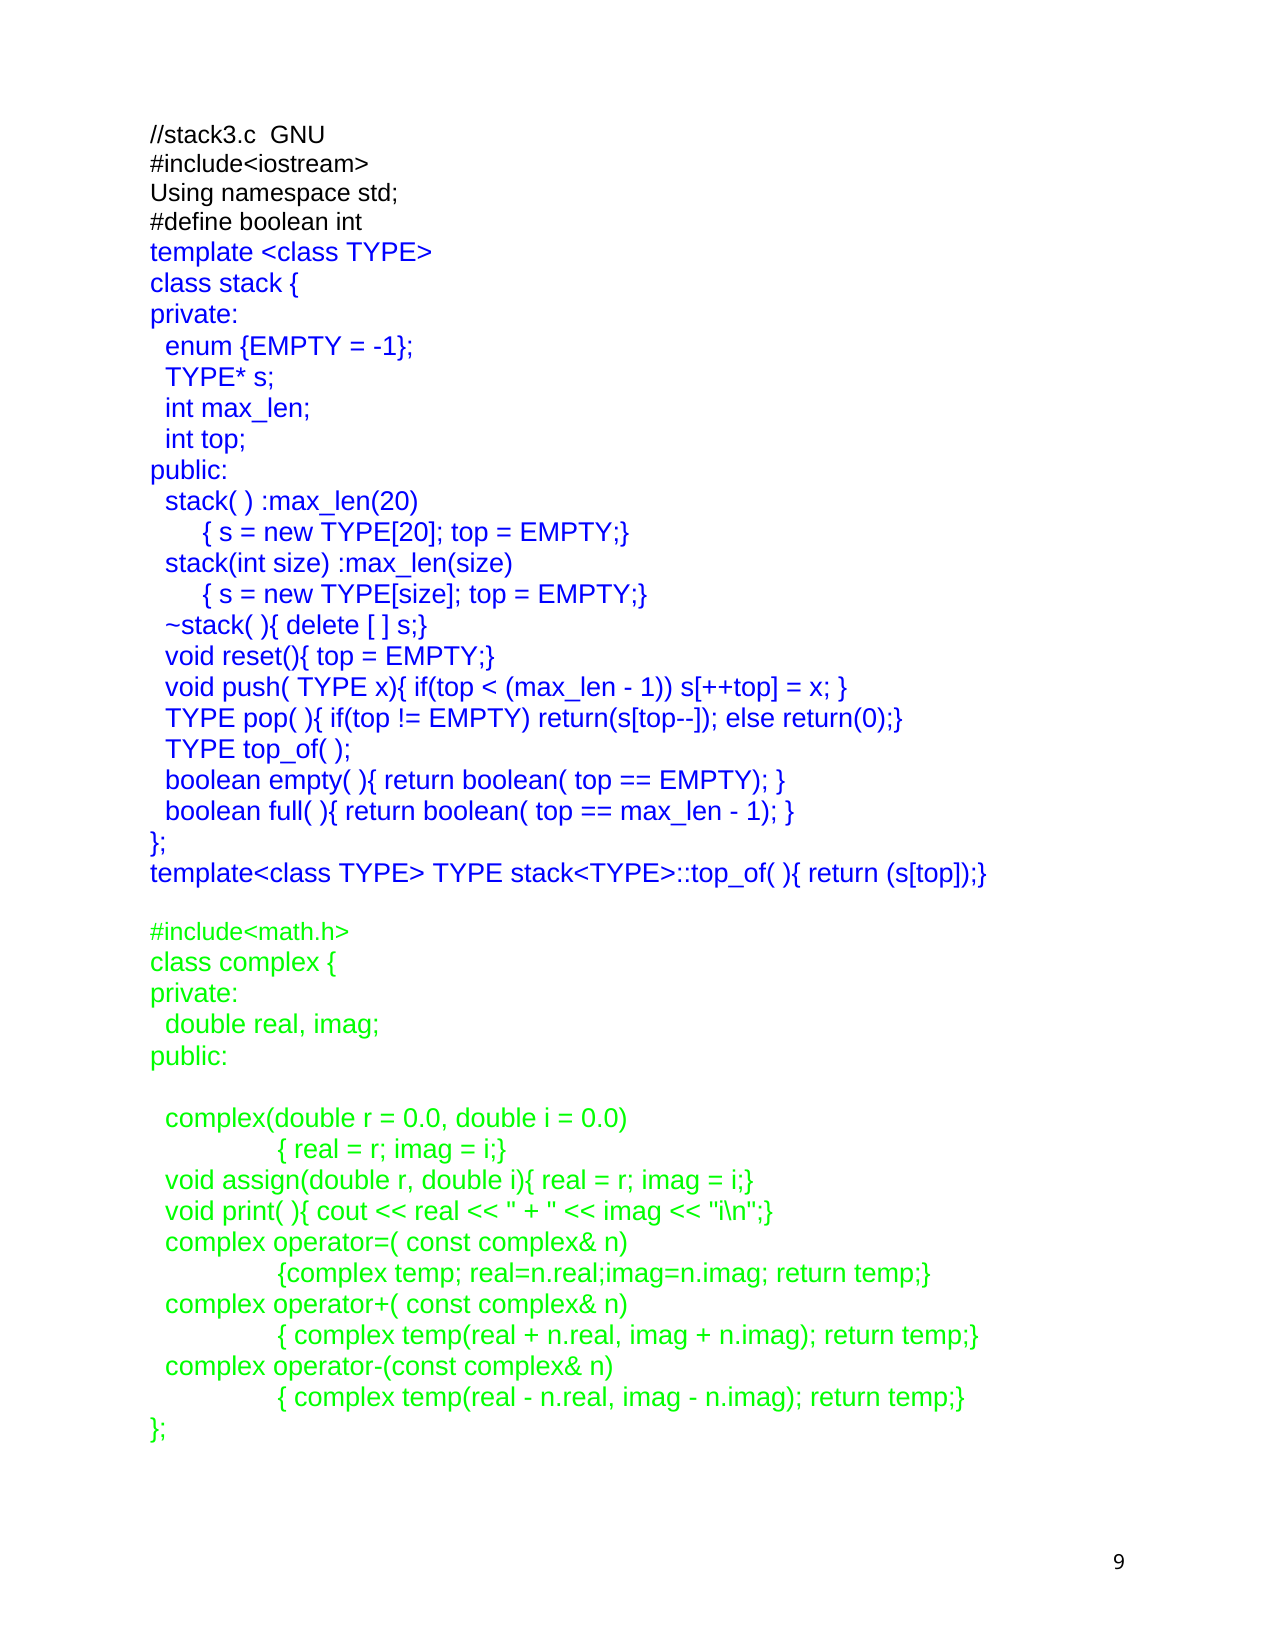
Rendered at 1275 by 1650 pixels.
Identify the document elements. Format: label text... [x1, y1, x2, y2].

text public: [150, 1039, 1125, 1070]
text boolean empty( ){ return boolean( top == EMPTY); } [150, 764, 1125, 795]
text ~stack( ){ delete [ ] s;} [150, 609, 1125, 640]
text enum {EMPTY = -1}; [150, 329, 1125, 360]
text class complex { [150, 946, 1125, 977]
text int max_len; [150, 391, 1125, 422]
text //stack3.c GNU [150, 120, 1125, 149]
text { complex temp(real + n.real, imag + n.imag); return temp;} [150, 1319, 1125, 1350]
text void assign(double r, double i){ real = r; imag = i;} [150, 1163, 1125, 1194]
text void push( TYPE x){ if(top < (max_len - 1)) s[++top] = x; } [150, 671, 1125, 702]
text TYPE* s; [150, 360, 1125, 391]
text void print( ){ cout << real << " + " << imag << "i\n";} [150, 1194, 1125, 1226]
text #define boolean int [150, 207, 1125, 236]
text complex(double r = 0.0, double i = 0.0) [150, 1101, 1125, 1132]
text template<class TYPE> TYPE stack<TYPE>::top_of( ){ return (s[top]);} [150, 857, 1125, 888]
text }; [150, 826, 1125, 857]
text boolean full( ){ return boolean( top == max_len - 1); } [150, 795, 1125, 826]
text stack( ) :max_len(20) [150, 484, 1125, 516]
text complex operator+( const complex& n) [150, 1288, 1125, 1319]
text #include<math.h> [150, 917, 1125, 946]
text void reset(){ top = EMPTY;} [150, 640, 1125, 671]
text Using namespace std; [150, 178, 1125, 207]
text double real, imag; [150, 1008, 1125, 1039]
text public: [150, 453, 1125, 484]
text { s = new TYPE[size]; top = EMPTY;} [150, 578, 1125, 609]
text }; [150, 1412, 1125, 1443]
text #include<iostream> [150, 149, 1125, 178]
text complex operator=( const complex& n) [150, 1226, 1125, 1257]
text template <class TYPE> [150, 236, 1125, 267]
text stack(int size) :max_len(size) [150, 547, 1125, 578]
text TYPE top_of( ); [150, 733, 1125, 764]
text int top; [150, 422, 1125, 453]
text complex operator-(const complex& n) [150, 1350, 1125, 1381]
text {complex temp; real=n.real;imag=n.imag; return temp;} [150, 1257, 1125, 1288]
text { complex temp(real - n.real, imag - n.imag); return temp;} [150, 1381, 1125, 1412]
text TYPE pop( ){ if(top != EMPTY) return(s[top--]); else return(0);} [150, 702, 1125, 733]
text { s = new TYPE[20]; top = EMPTY;} [150, 516, 1125, 547]
text private: [150, 298, 1125, 329]
text { real = r; imag = i;} [150, 1132, 1125, 1163]
text private: [150, 977, 1125, 1008]
text class stack { [150, 267, 1125, 298]
